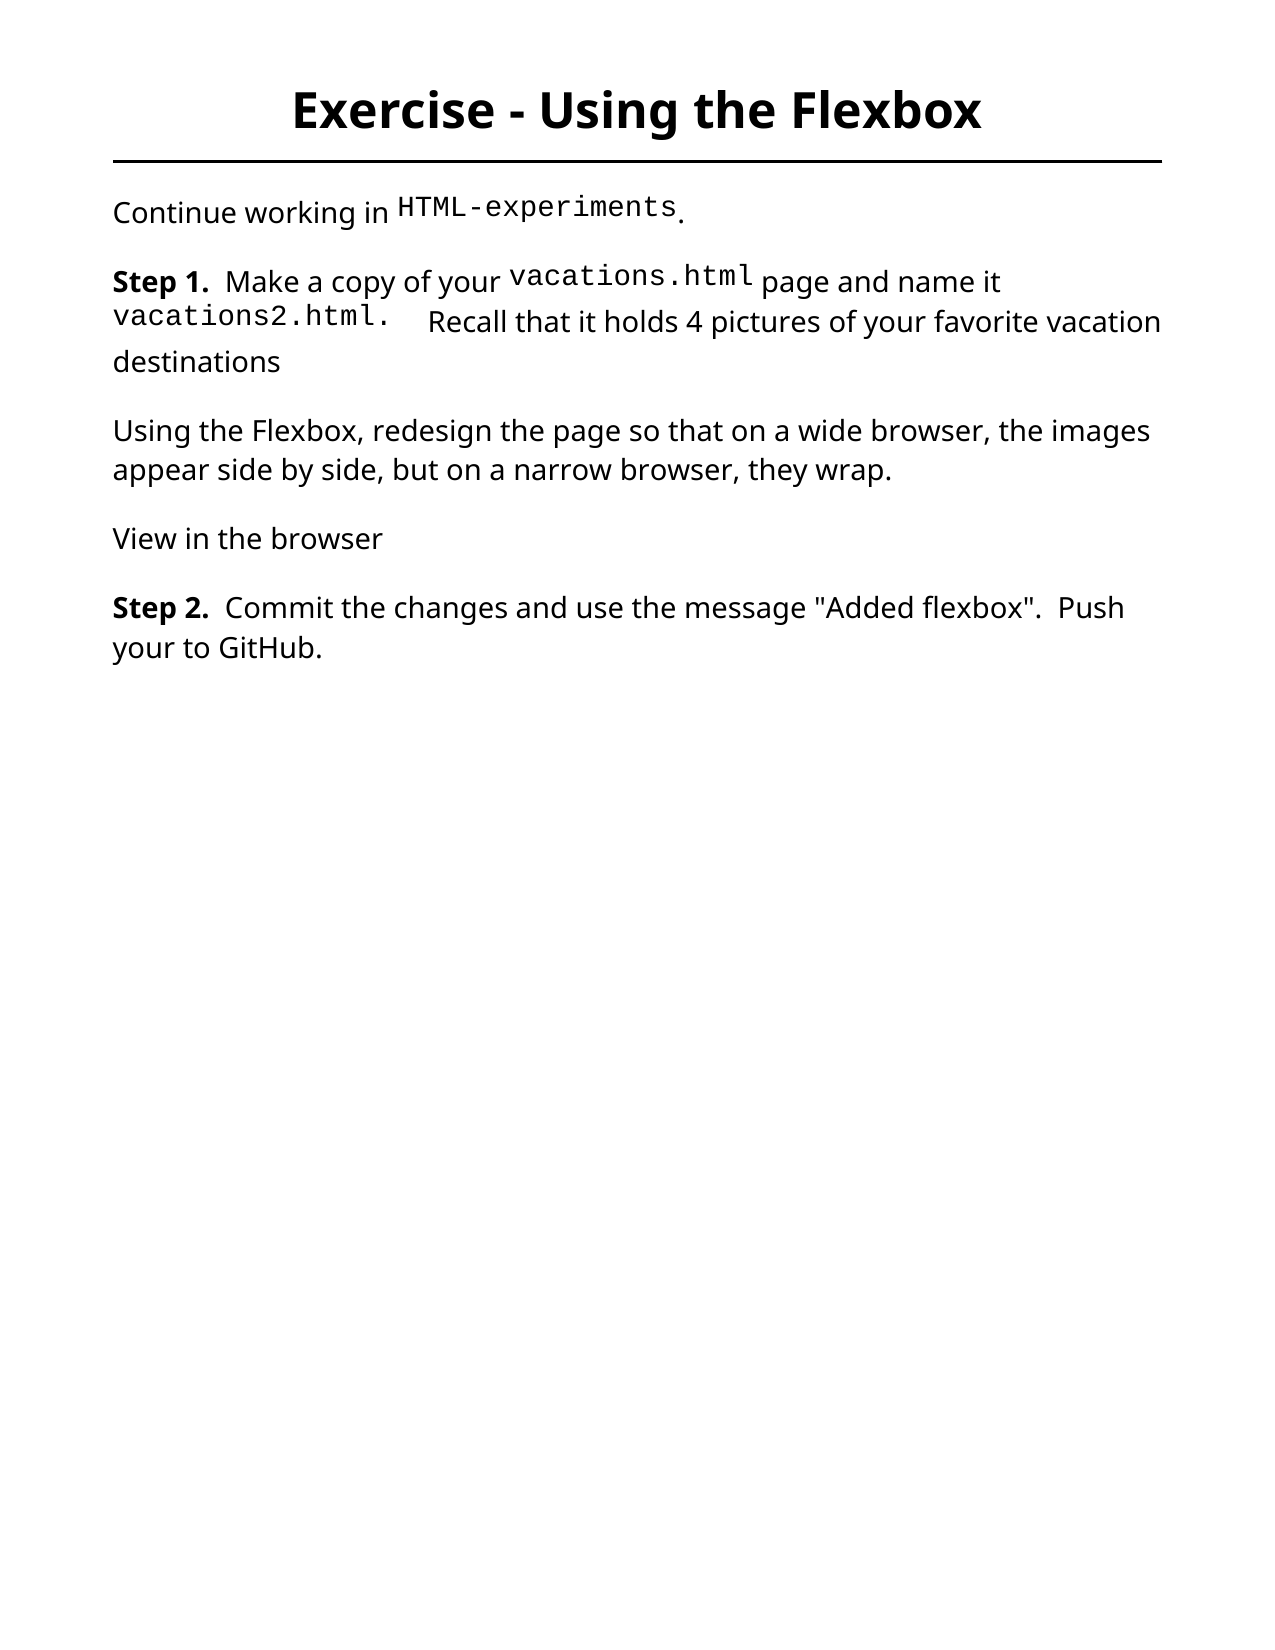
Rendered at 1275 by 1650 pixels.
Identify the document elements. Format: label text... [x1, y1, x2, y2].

subtitle Step 1. Make a copy of your vacations.html page and name it vacations2.html. Recall that it holds 4 pictures of your favorite vacation destinations [112, 261, 1162, 381]
subtitle Continue working in HTML-experiments. [112, 192, 1162, 232]
subtitle Using the Flexbox, redesign the page so that on a wide browser, the images appear side by side, but on a narrow browser, they wrap. [112, 410, 1162, 489]
subtitle Exercise - Using the Flexbox [112, 75, 1162, 163]
subtitle Step 2. Commit the changes and use the message "Added flexbox". Push your to GitHub. [112, 587, 1162, 667]
subtitle View in the browser [112, 518, 1162, 558]
